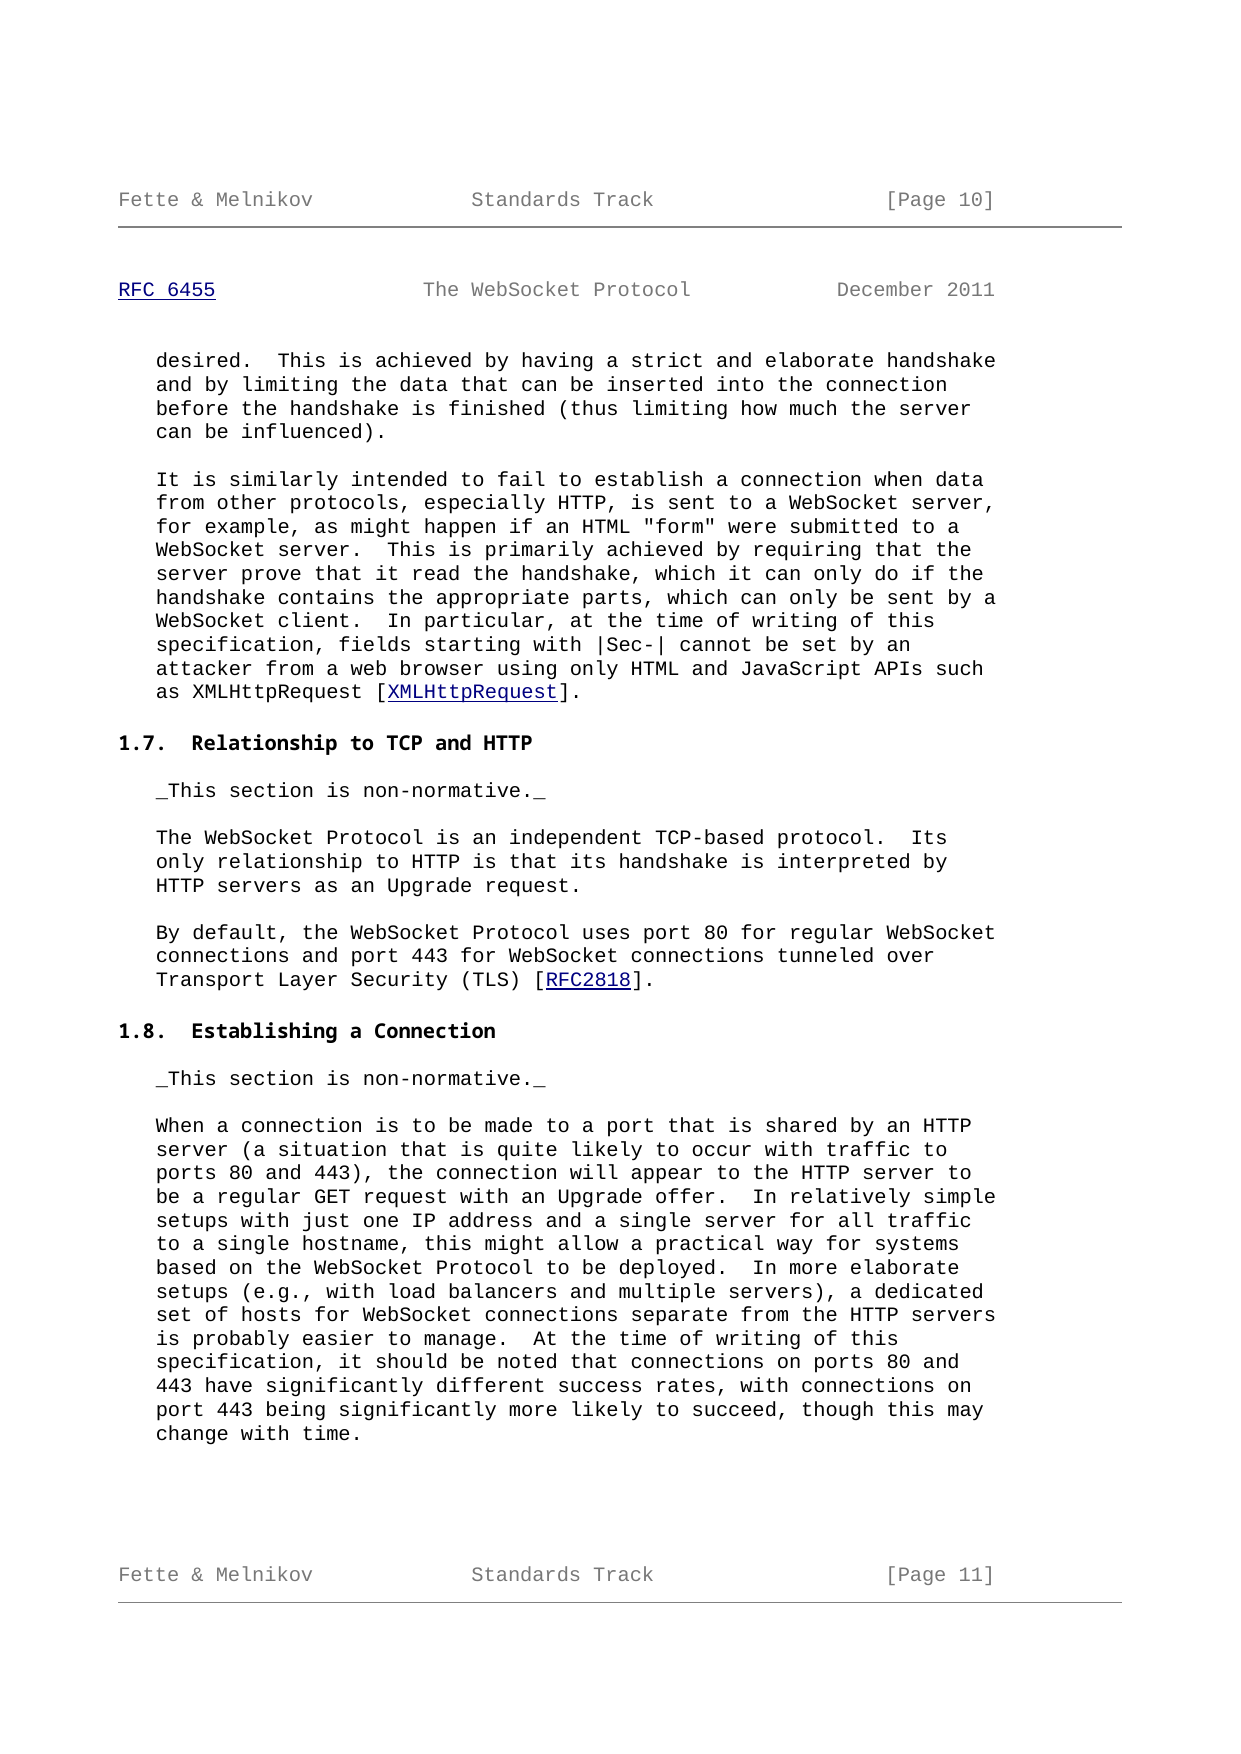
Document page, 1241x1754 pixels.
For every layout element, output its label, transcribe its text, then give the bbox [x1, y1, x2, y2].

text It is similarly intended to fail to establish a connection when data [118, 468, 1122, 492]
text The WebSocket Protocol is an independent TCP-based protocol. Its [118, 827, 1122, 851]
text server (a situation that is quite likely to occur with traffic to [118, 1139, 1122, 1162]
text port 443 being significantly more likely to succeed, though this may [118, 1399, 1122, 1422]
text server prove that it read the handshake, which it can only do if the [118, 563, 1122, 587]
text desired. This is achieved by having a strict and elaborate handshake [118, 350, 1122, 374]
text to a single hostname, this might allow a practical way for systems [118, 1233, 1122, 1257]
text Fette & Melnikov Standards Track [Page 10] [118, 189, 1122, 212]
text be a regular GET request with an Upgrade offer. In relatively simple [118, 1186, 1122, 1210]
text based on the WebSocket Protocol to be deployed. In more elaborate [118, 1257, 1122, 1281]
text _This section is non-normative._ [118, 1068, 1122, 1091]
text setups with just one IP address and a single server for all traffic [118, 1210, 1122, 1233]
text is probably easier to manage. At the time of writing of this [118, 1328, 1122, 1352]
text specification, it should be noted that connections on ports 80 and [118, 1352, 1122, 1375]
text and by limiting the data that can be inserted into the connection [118, 374, 1122, 398]
text attacker from a web browser using only HTML and JavaScript APIs such [118, 658, 1122, 681]
text When a connection is to be made to a port that is shared by an HTTP [118, 1115, 1122, 1139]
text Transport Layer Security (TLS) [RFC2818]. [118, 969, 1122, 993]
text from other protocols, especially HTTP, is sent to a WebSocket server, [118, 492, 1122, 516]
text only relationship to HTTP is that its handshake is interpreted by [118, 851, 1122, 874]
text handshake contains the appropriate parts, which can only be sent by a [118, 587, 1122, 610]
text can be influenced). [118, 421, 1122, 445]
text HTTP servers as an Upgrade request. [118, 874, 1122, 898]
text connections and port 443 for WebSocket connections tunneled over [118, 946, 1122, 969]
text 1.7. Relationship to TCP and HTTP [118, 729, 1122, 756]
text set of hosts for WebSocket connections separate from the HTTP servers [118, 1304, 1122, 1328]
text 1.8. Establishing a Connection [118, 1016, 1122, 1044]
text RFC 6455 The WebSocket Protocol December 2011 [118, 280, 1122, 303]
text for example, as might happen if an HTML "form" were submitted to a [118, 516, 1122, 539]
text 443 have significantly different success rates, with connections on [118, 1375, 1122, 1399]
text ports 80 and 443), the connection will appear to the HTTP server to [118, 1162, 1122, 1186]
text WebSocket client. In particular, at the time of writing of this [118, 610, 1122, 634]
text as XMLHttpRequest [XMLHttpRequest]. [118, 681, 1122, 705]
text before the handshake is finished (thus limiting how much the server [118, 398, 1122, 421]
text Fette & Melnikov Standards Track [Page 11] [118, 1564, 1122, 1587]
text By default, the WebSocket Protocol uses port 80 for regular WebSocket [118, 922, 1122, 946]
text setups (e.g., with load balancers and multiple servers), a dedicated [118, 1281, 1122, 1304]
text change with time. [118, 1422, 1122, 1446]
text WebSocket server. This is primarily achieved by requiring that the [118, 539, 1122, 563]
text specification, fields starting with |Sec-| cannot be set by an [118, 634, 1122, 658]
text _This section is non-normative._ [118, 780, 1122, 804]
